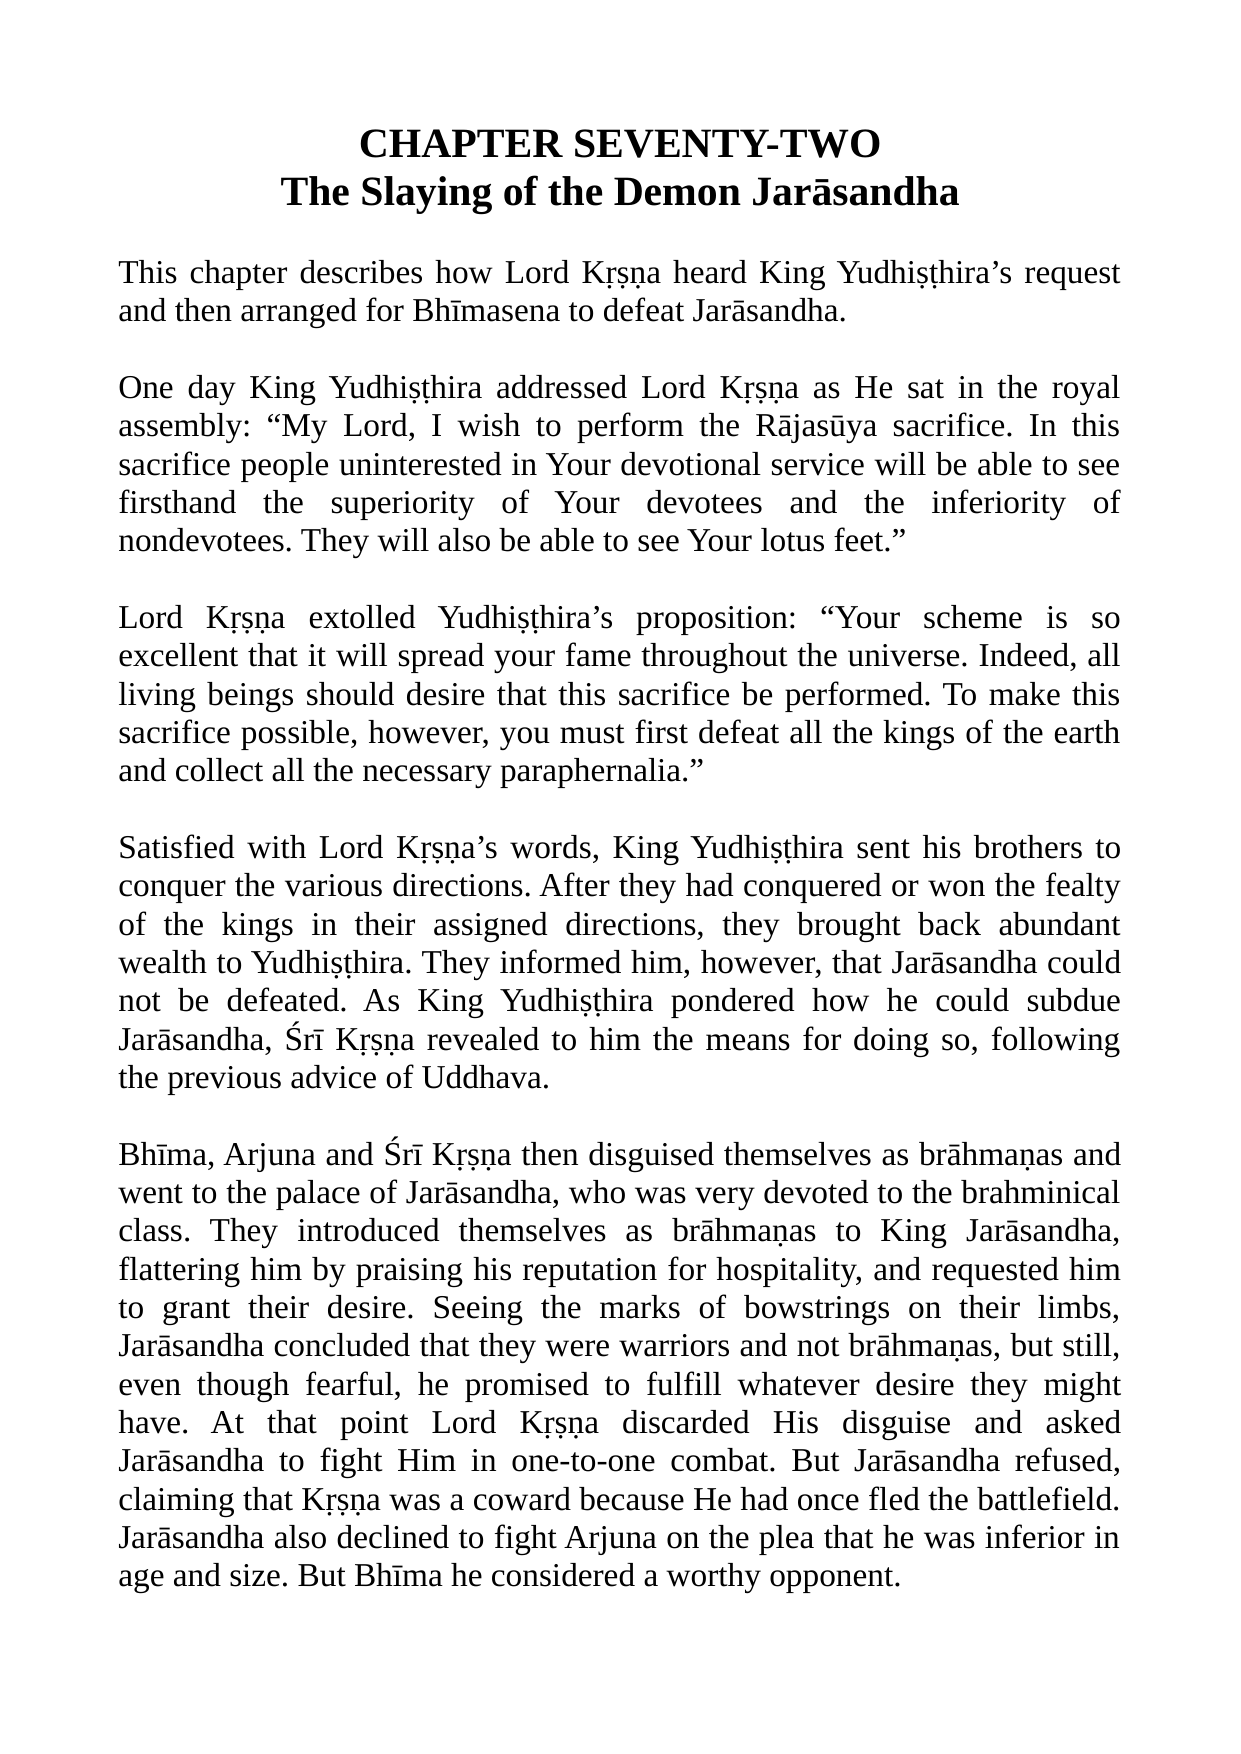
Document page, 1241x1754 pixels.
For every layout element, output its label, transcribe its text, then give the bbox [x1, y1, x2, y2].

text CHAPTER SEVENTY-TWO [118, 118, 1122, 166]
text Bhīma, Arjuna and Śrī Kṛṣṇa then disguised themselves as brāhmaṇas and went to the palace of Jarāsandha, who was very devoted to the brahminical class. They introduced themselves as brāhmaṇas to King Jarāsandha, flattering him by praising his reputation for hospitality, and requested him to grant their desire. Seeing the marks of bowstrings on their limbs, Jarāsandha concluded that they were warriors and not brāhmaṇas, but still, even though fearful, he promised to fulfill whatever desire they might have. At that point Lord Kṛṣṇa discarded His disguise and asked Jarāsandha to fight Him in one-to-one combat. But Jarāsandha refused, claiming that Kṛṣṇa was a coward because He had once fled the battlefield. Jarāsandha also declined to fight Arjuna on the plea that he was inferior in age and size. But Bhīma he considered a worthy opponent. [118, 1134, 1122, 1594]
text Satisfied with Lord Kṛṣṇa’s words, King Yudhiṣṭhira sent his brothers to conquer the various directions. After they had conquered or won the fealty of the kings in their assigned directions, they brought back abundant wealth to Yudhiṣṭhira. They informed him, however, that Jarāsandha could not be defeated. As King Yudhiṣṭhira pondered how he could subdue Jarāsandha, Śrī Kṛṣṇa revealed to him the means for doing so, following the previous advice of Uddhava. [118, 827, 1122, 1096]
text Lord Kṛṣṇa extolled Yudhiṣṭhira’s proposition: “Your scheme is so excellent that it will spread your fame throughout the universe. Indeed, all living beings should desire that this sacrifice be performed. To make this sacrifice possible, however, you must first defeat all the kings of the earth and collect all the necessary paraphernalia.” [118, 597, 1122, 789]
text One day King Yudhiṣṭhira addressed Lord Kṛṣṇa as He sat in the royal assembly: “My Lord, I wish to perform the Rājasūya sacrifice. In this sacrifice people uninterested in Your devotional service will be able to see firsthand the superiority of Your devotees and the inferiority of nondevotees. They will also be able to see Your lotus feet.” [118, 367, 1122, 559]
text This chapter describes how Lord Kṛṣṇa heard King Yudhiṣṭhira’s request and then arranged for Bhīmasena to defeat Jarāsandha. [118, 252, 1122, 329]
text The Slaying of the Demon Jarāsandha [118, 166, 1122, 214]
